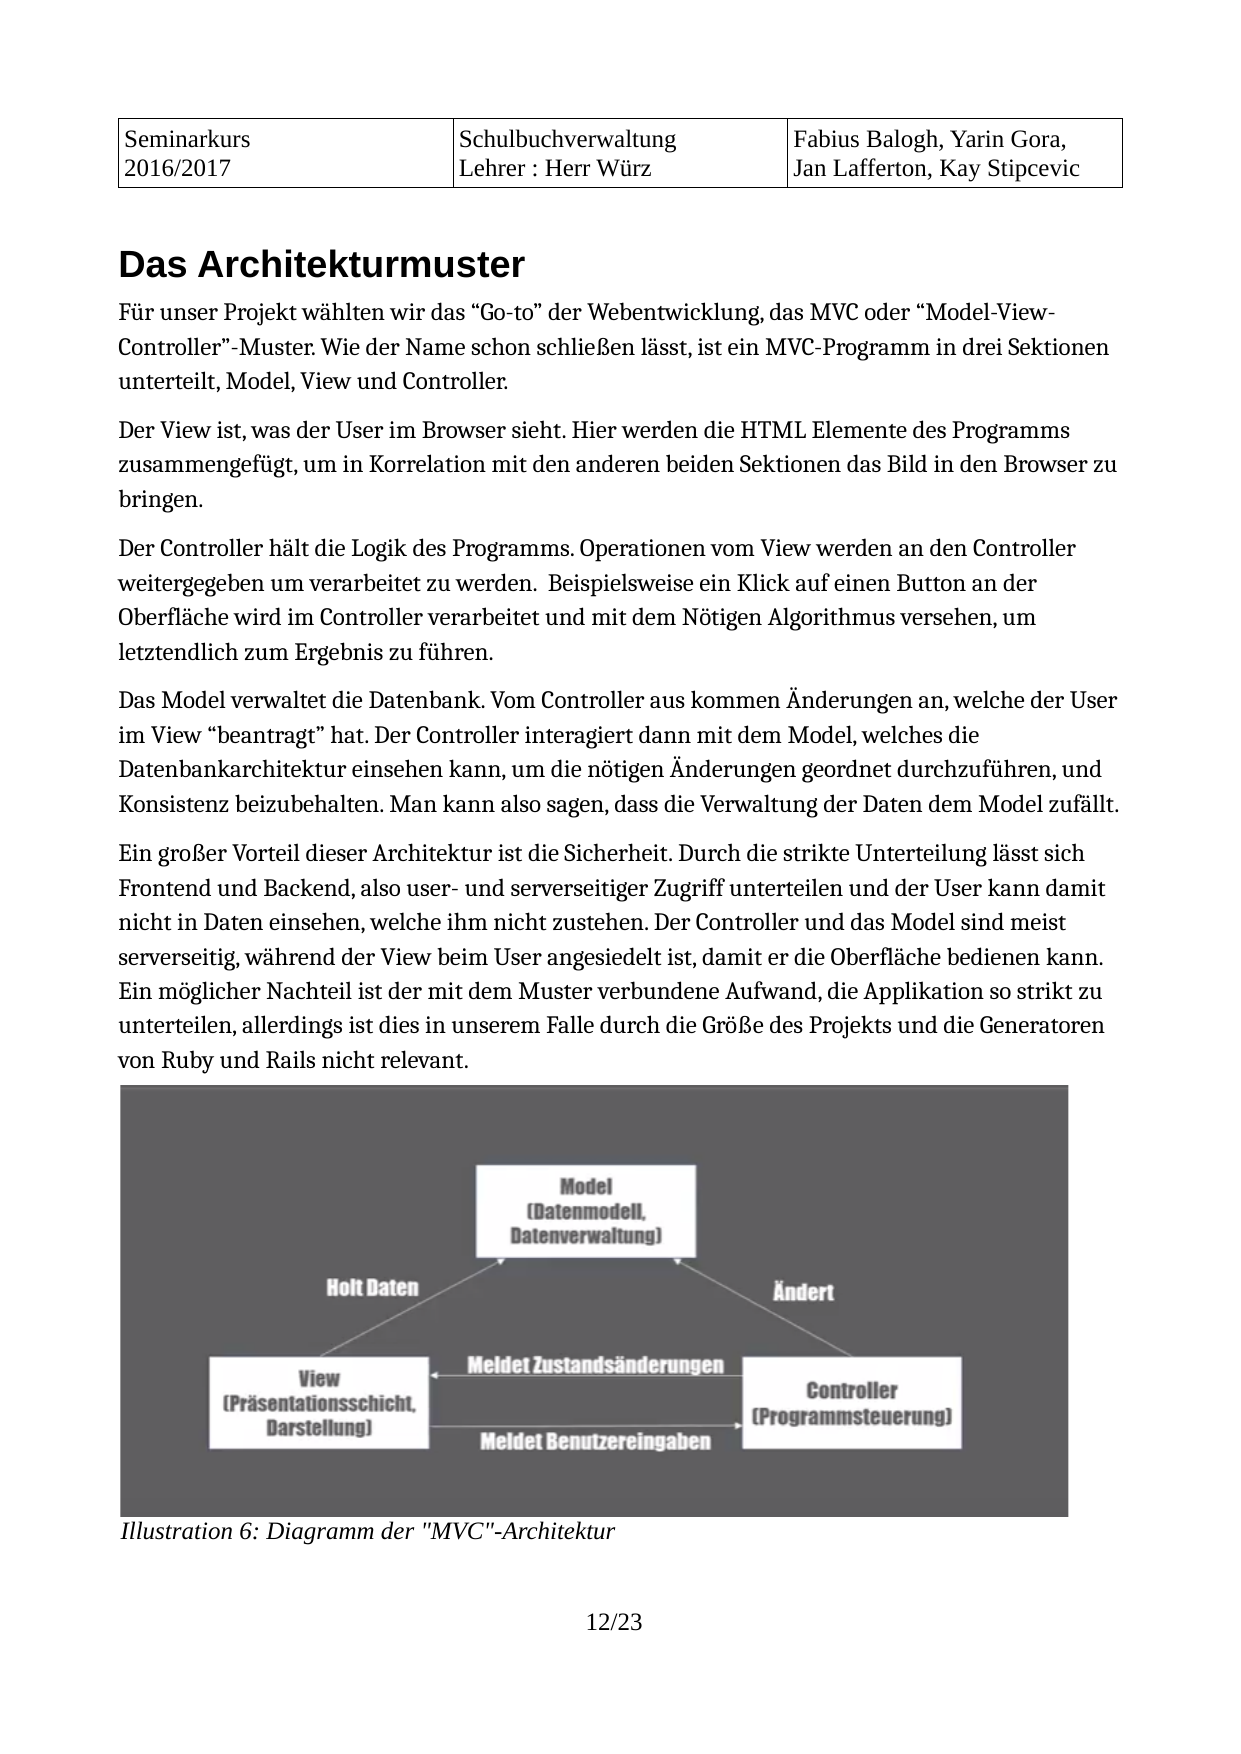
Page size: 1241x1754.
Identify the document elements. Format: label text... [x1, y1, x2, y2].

text Ein großer Vorteil dieser Architektur ist die Sicherheit. Durch die strikte Unterteilung lässt sich Frontend und Backend, also user- und serverseitiger Zugriff unterteilen und der User kann damit nicht in Daten einsehen, welche ihm nicht zustehen. Der Controller und das Model sind meist serverseitig, während der View beim User angesiedelt ist, damit er die Oberfläche bedienen kann. Ein möglicher Nachteil ist der mit dem Muster verbundene Aufwand, die Applikation so strikt zu unterteilen, allerdings ist dies in unserem Falle durch die Größe des Projekts und die Generatoren von Ruby und Rails nicht relevant. [118, 839, 1122, 1074]
text Der View ist, was der User im Browser sieht. Hier werden die HTML Elemente des Programms zusammengefügt, um in Korrelation mit den anderen beiden Sektionen das Bild in den Browser zu bringen. [118, 416, 1122, 514]
picture [120, 1085, 1069, 1517]
text Illustration 6: Diagramm der "MVC"-Architektur [120, 1517, 1068, 1545]
text Für unser Projekt wählten wir das “Go-to” der Webentwicklung, das MVC oder “Model-View-Controller”-Muster. Wie der Name schon schließen lässt, ist ein MVC-Programm in drei Sektionen unterteilt, Model, View und Controller. [118, 298, 1122, 396]
text Der Controller hält die Logik des Programms. Operationen vom View werden an den Controller weitergegeben um verarbeitet zu werden. Beispielsweise ein Klick auf einen Button an der Oberfläche wird im Controller verarbeitet und mit dem Nötigen Algorithmus versehen, um letztendlich zum Ergebnis zu führen. [118, 534, 1122, 666]
subtitle Das Architekturmuster [118, 242, 1122, 285]
text Das Model verwaltet die Datenbank. Vom Controller aus kommen Änderungen an, welche der User im View “beantragt” hat. Der Controller interagiert dann mit dem Model, welches die Datenbankarchitektur einsehen kann, um die nötigen Änderungen geordnet durchzuführen, und Konsistenz beizubehalten. Man kann also sagen, dass die Verwaltung der Daten dem Model zufällt. [118, 686, 1122, 819]
